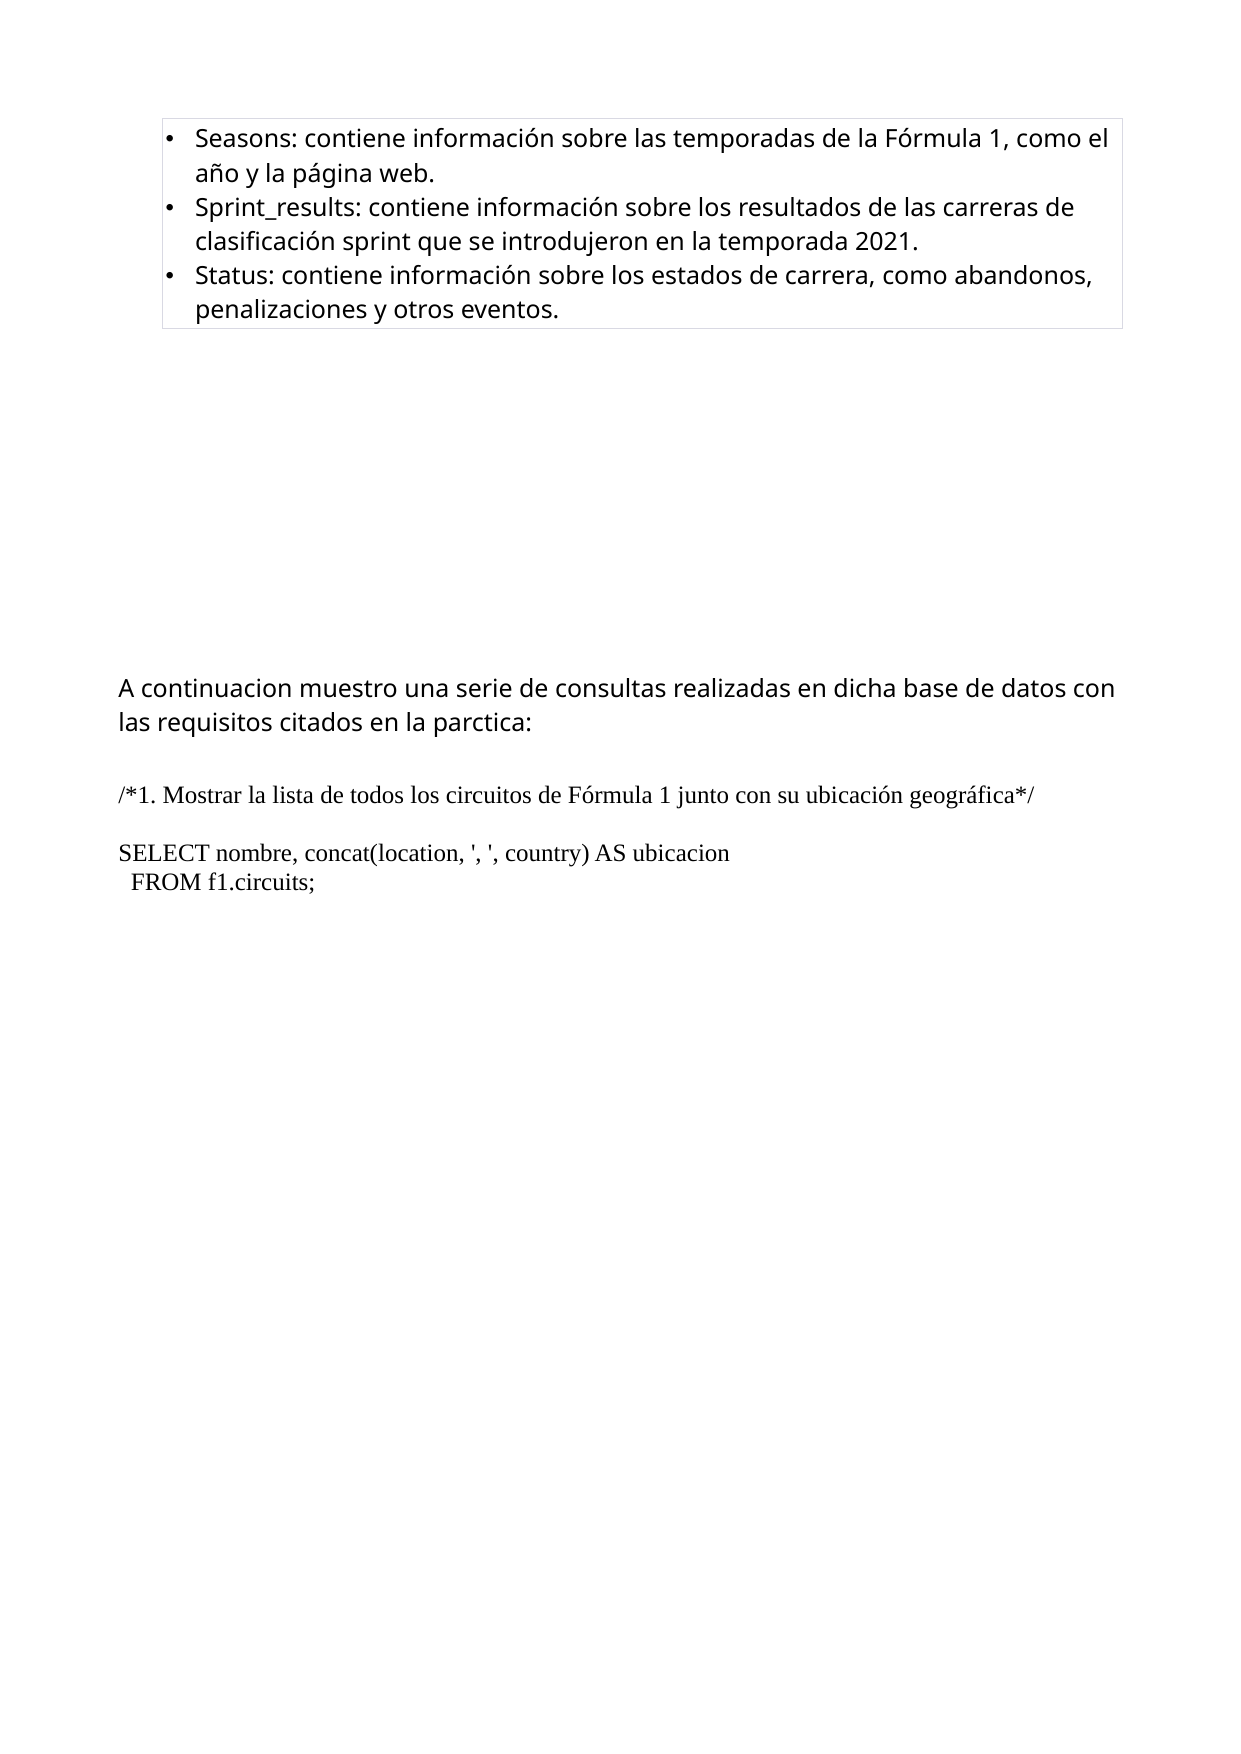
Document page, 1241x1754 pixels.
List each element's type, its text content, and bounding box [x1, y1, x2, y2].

text /*1. Mostrar la lista de todos los circuitos de Fórmula 1 junto con su ubicación geográfica*/ SELECT nombre, concat(location, ', ', country) AS ubicacion FROM f1.circuits; [118, 780, 1122, 924]
list Sprint_results: contiene información sobre los resultados de las carreras de clasificación sprint que se introdujeron en la temporada 2021. [163, 186, 1122, 254]
text A continuacion muestro una serie de consultas realizadas en dicha base de datos con las requisitos citados en la parctica: [118, 671, 1122, 739]
list Status: contiene información sobre los estados de carrera, como abandonos, penalizaciones y otros eventos. [163, 254, 1122, 328]
list Seasons: contiene información sobre las temporadas de la Fórmula 1, como el año y la página web. [163, 119, 1122, 186]
